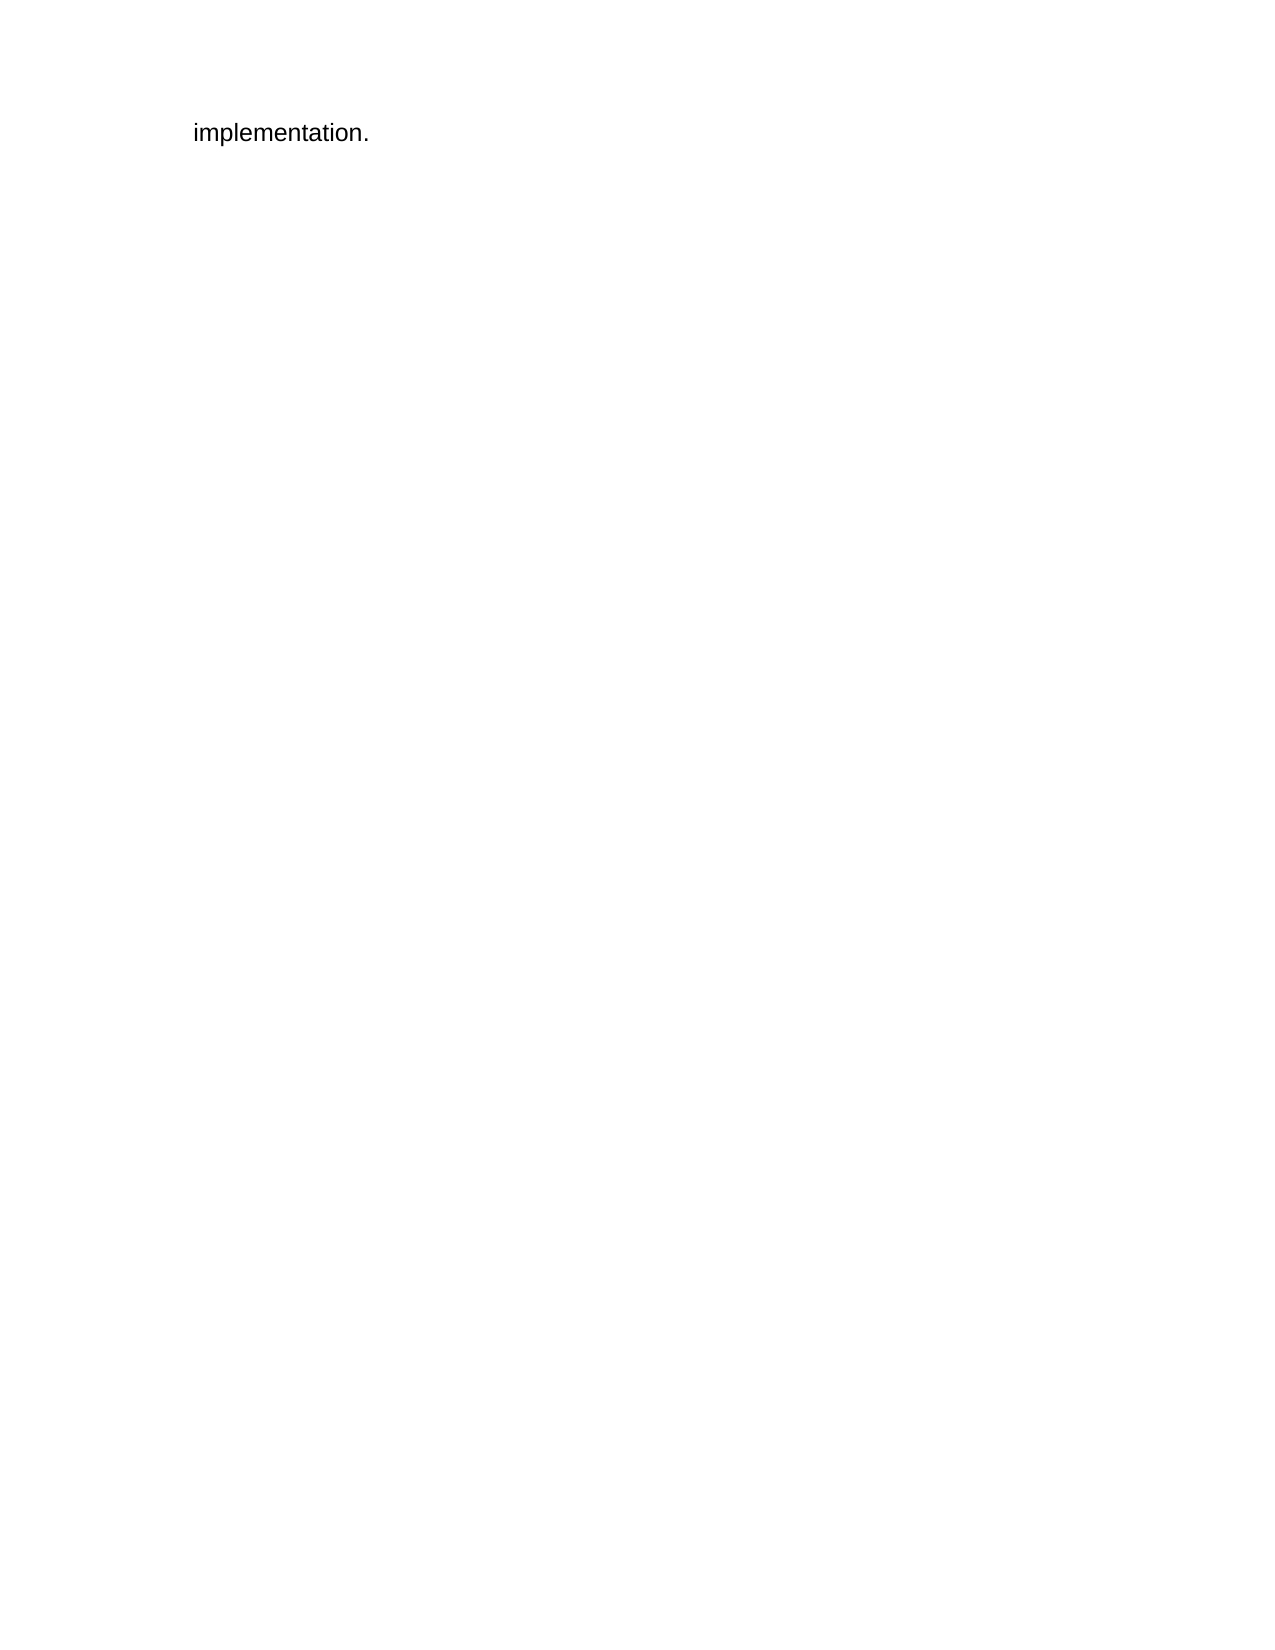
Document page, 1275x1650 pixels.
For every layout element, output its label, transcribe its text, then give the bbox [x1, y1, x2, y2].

list implementation. [156, 118, 1157, 147]
